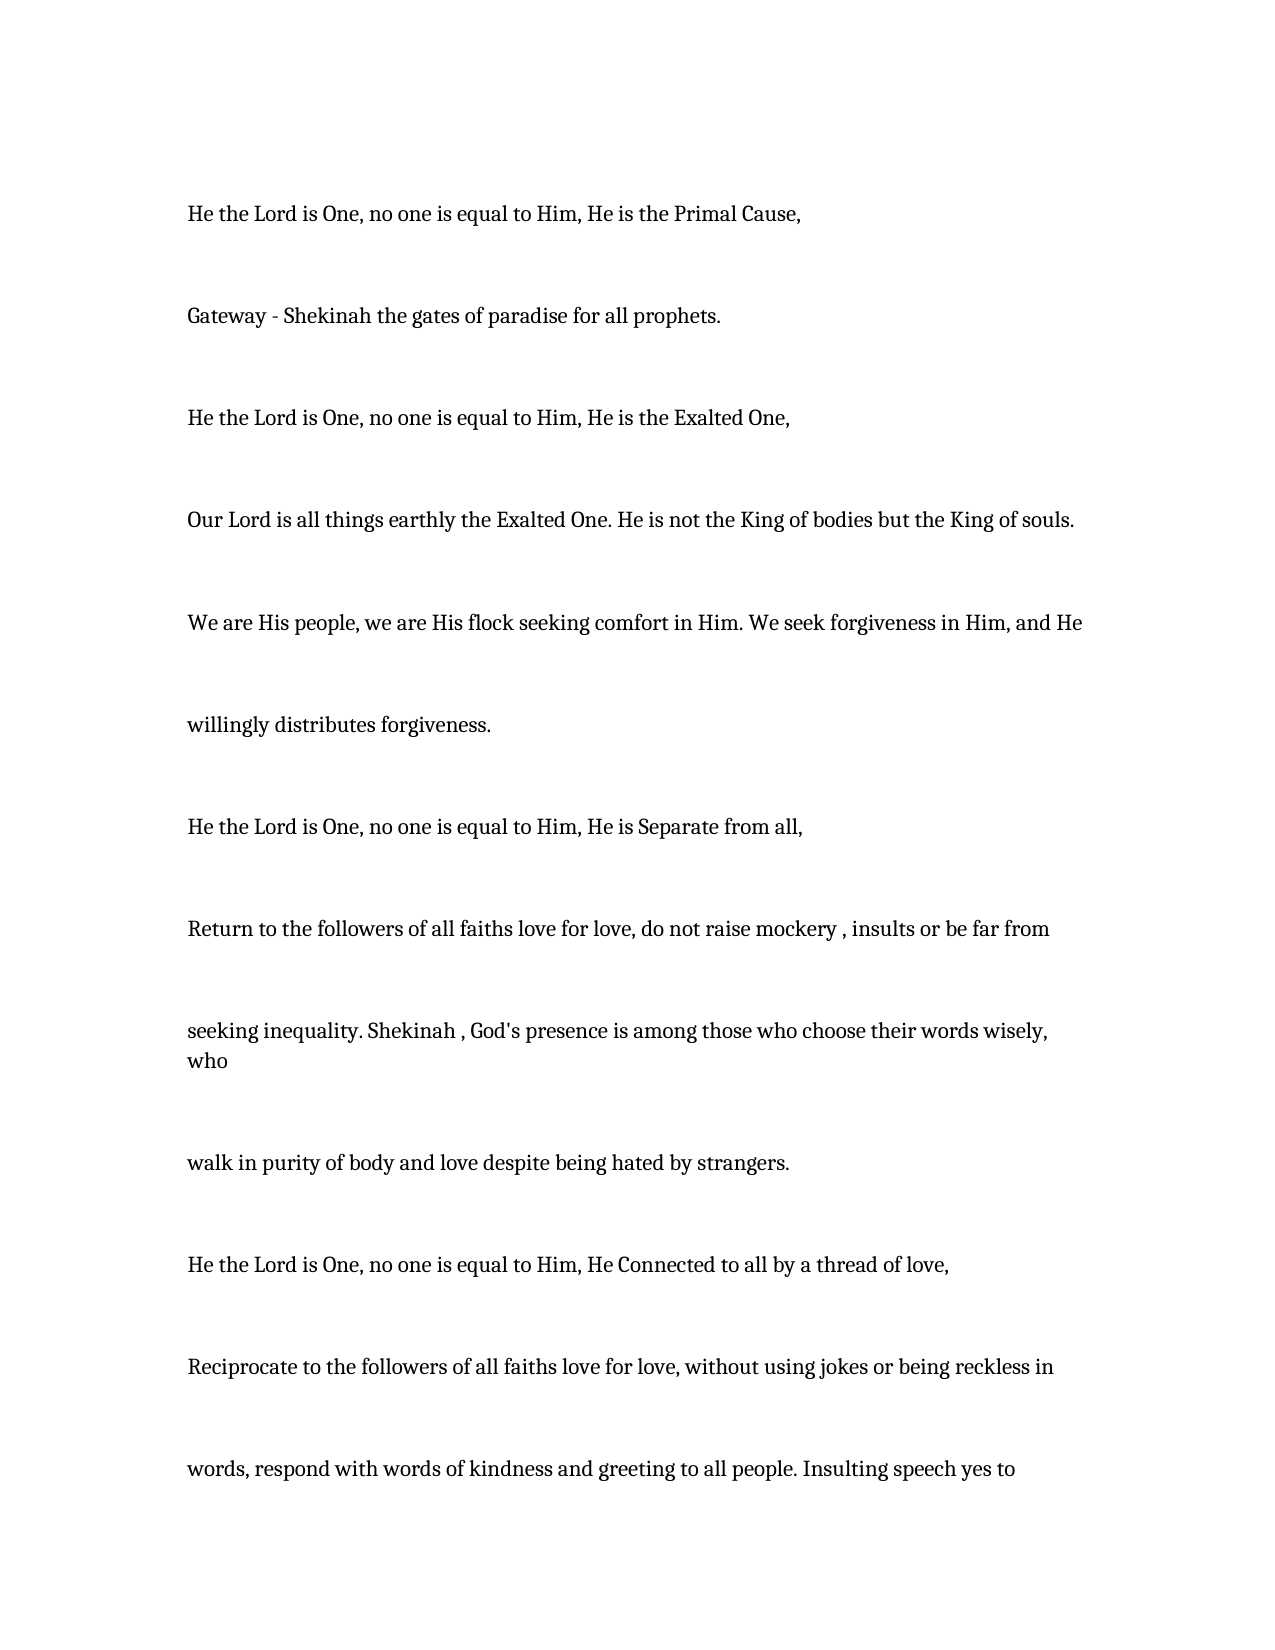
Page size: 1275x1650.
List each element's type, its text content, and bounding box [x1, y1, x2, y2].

text He the Lord is One, no one is equal to Him, He Connected to all by a thread of love, [187, 1252, 1087, 1278]
text Our Lord is all things earthly the Exalted One. He is not the King of bodies but the King of souls. [187, 507, 1087, 534]
text Reciprocate to the followers of all faiths love for love, without using jokes or being reckless in [187, 1354, 1087, 1381]
text Gateway - Shekinah the gates of paradise for all prophets. [187, 303, 1087, 329]
text seeking inequality. Shekinah , God's presence is among those who choose their words wisely, who [187, 1018, 1087, 1074]
text walk in purity of body and love despite being hated by strangers. [187, 1150, 1087, 1176]
text He the Lord is One, no one is equal to Him, He is the Exalted One, [187, 405, 1087, 432]
text He the Lord is One, no one is equal to Him, He is Separate from all, [187, 813, 1087, 840]
text We are His people, we are His flock seeking comfort in Him. We seek forgiveness in Him, and He [187, 609, 1087, 636]
text Return to the followers of all faiths love for love, do not raise mockery , insults or be far from [187, 916, 1087, 942]
text He the Lord is One, no one is equal to Him, He is the Primal Cause, [187, 201, 1087, 227]
text words, respond with words of kindness and greeting to all people. Insulting speech yes to [187, 1456, 1087, 1483]
text willingly distributes forgiveness. [187, 711, 1087, 738]
